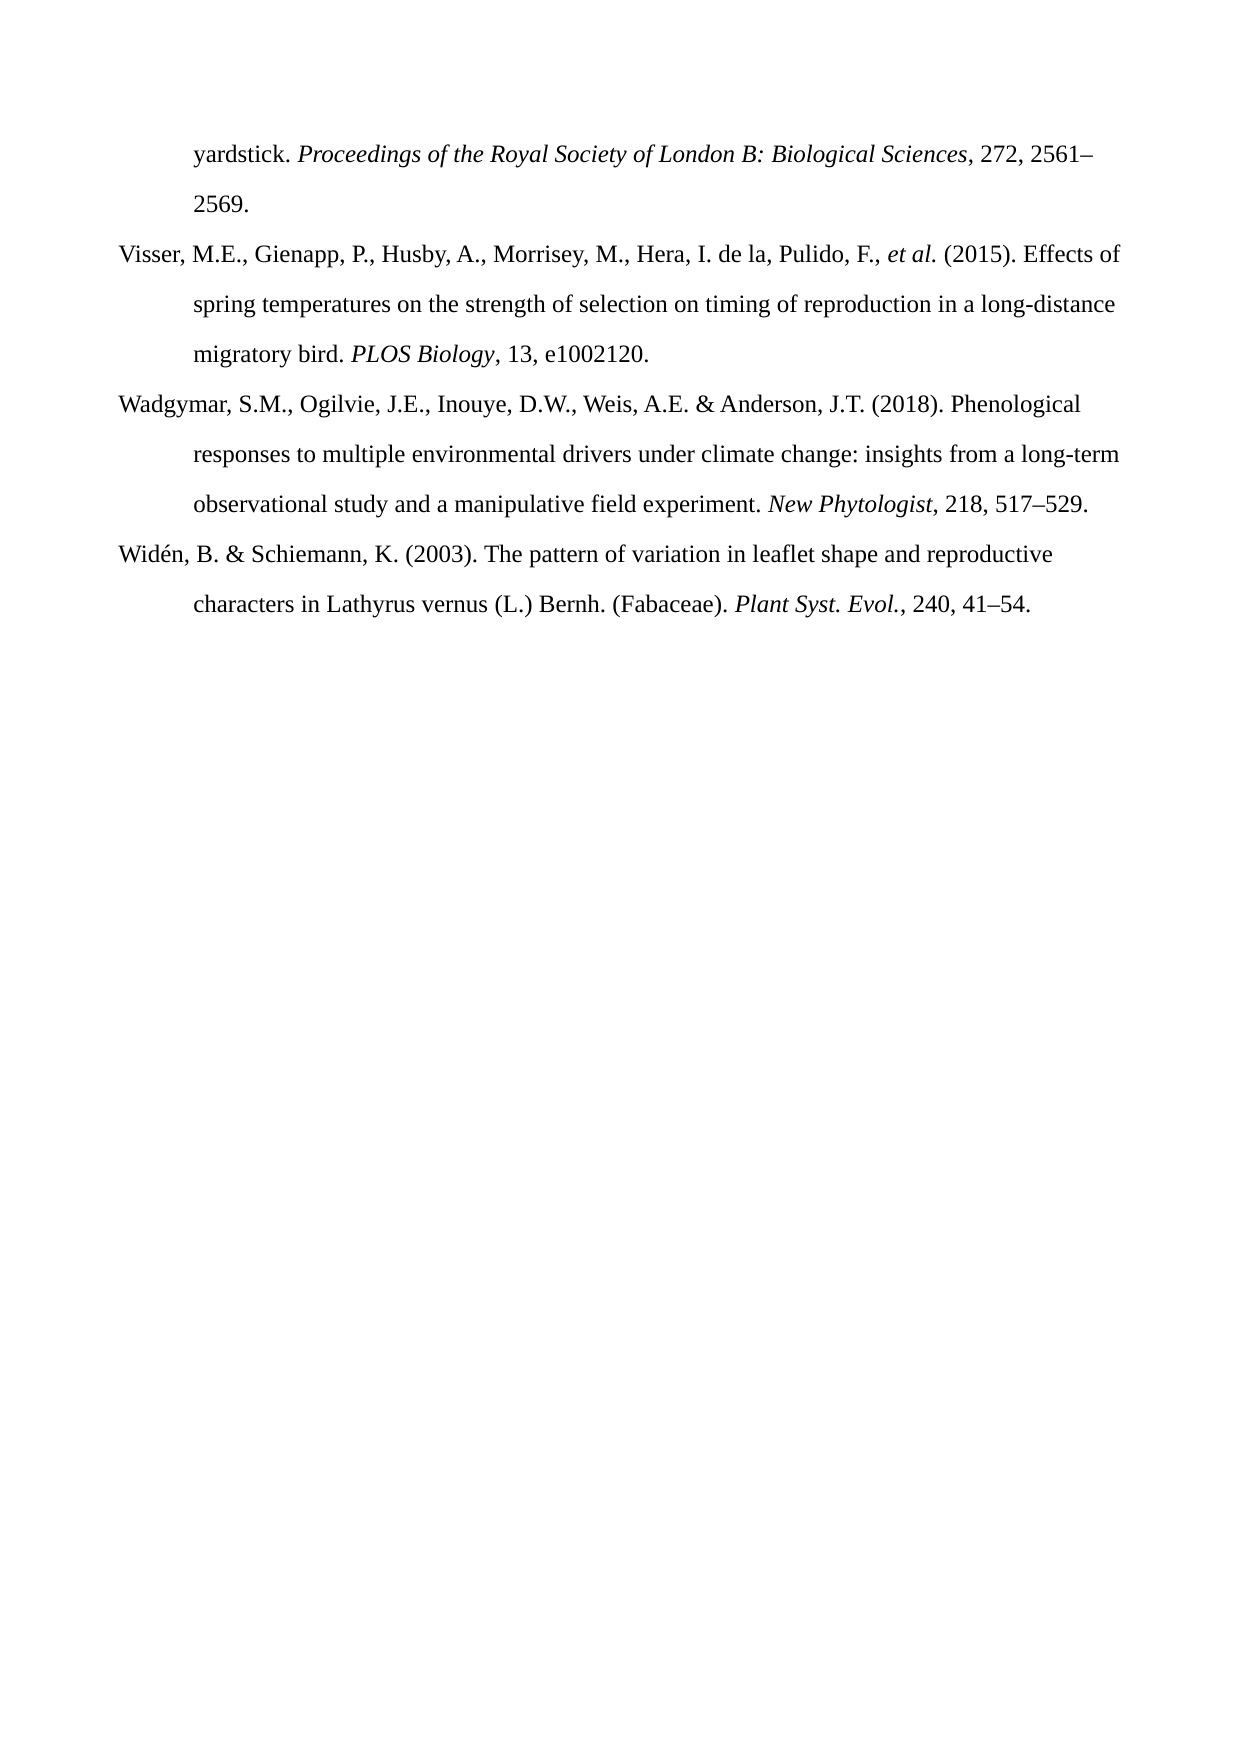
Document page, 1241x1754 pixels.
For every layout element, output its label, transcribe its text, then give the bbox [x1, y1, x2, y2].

text Wadgymar, S.M., Ogilvie, J.E., Inouye, D.W., Weis, A.E. & Anderson, J.T. (2018). Phenological responses to multiple environmental drivers under climate change: insights from a long-term observational study and a manipulative field experiment. New Phytologist, 218, 517–529. [118, 368, 1122, 518]
text Widén, B. & Schiemann, K. (2003). The pattern of variation in leaflet shape and reproductive characters in Lathyrus vernus (L.) Bernh. (Fabaceae). Plant Syst. Evol., 240, 41–54. [118, 518, 1122, 618]
text Visser, M.E., Gienapp, P., Husby, A., Morrisey, M., Hera, I. de la, Pulido, F., et al. (2015). Effects of spring temperatures on the strength of selection on timing of reproduction in a long-distance migratory bird. PLOS Biology, 13, e1002120. [118, 218, 1122, 368]
text yardstick. Proceedings of the Royal Society of London B: Biological Sciences, 272, 2561–2569. [118, 118, 1122, 218]
